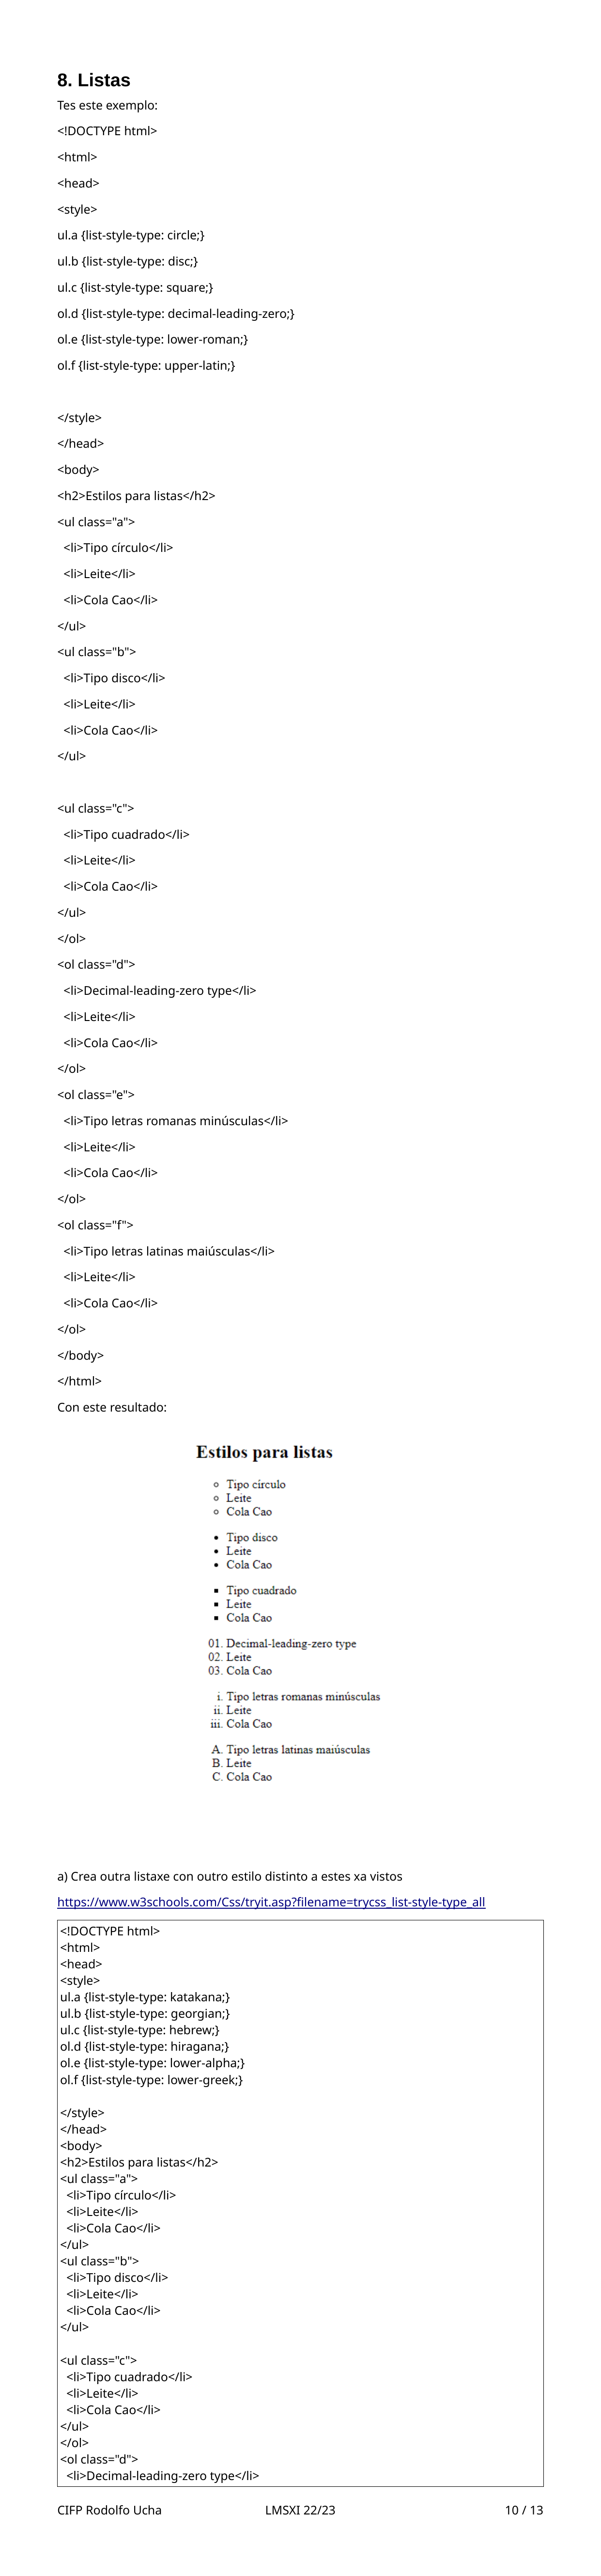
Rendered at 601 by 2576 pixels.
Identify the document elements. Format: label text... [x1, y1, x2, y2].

text <li>Leite</li> [57, 1138, 543, 1155]
text <ol class="d"> [57, 956, 543, 973]
text <li>Cola Cao</li> [57, 1034, 543, 1051]
subtitle 8. Listas [57, 69, 543, 91]
text </body> [57, 1347, 543, 1363]
text </style> [57, 409, 543, 425]
text <li>Decimal-leading-zero type</li> [57, 982, 543, 999]
table_header <!DOCTYPE html> <html> <head> <style> ul.a {list-style-type: katakana;} ul.b {list-style-type: georgian;} ul.c {list-style-type: hebrew;} ol.d {list-style-type: hiragana;} ol.e {list-style-type: lower-alpha;} ol.f {list-style-type: lower-greek;} </style> </head> <body> <h2>Estilos para listas</h2> <ul class="a"> <li>Tipo círculo</li> <li>Leite</li> <li>Cola Cao</li> </ul> <ul class="b"> <li>Tipo disco</li> <li>Leite</li> <li>Cola Cao</li> </ul> <ul class="c"> <li>Tipo cuadrado</li> <li>Leite</li> <li>Cola Cao</li> </ul> </ol> <ol class="d"> <li>Decimal-leading-zero type</li> [58, 1920, 543, 2486]
text </ol> [57, 1321, 543, 1337]
text <li>Tipo cuadrado</li> [57, 826, 543, 842]
text ul.b {list-style-type: disc;} [57, 253, 543, 269]
text a) Crea outra listaxe con outro estilo distinto a estes xa vistos [57, 1868, 543, 1884]
text ul.a {list-style-type: circle;} [57, 227, 543, 243]
text <li>Tipo círculo</li> [57, 539, 543, 556]
text <li>Leite</li> [57, 1008, 543, 1024]
text </ol> [57, 930, 543, 946]
text <li>Tipo disco</li> [57, 670, 543, 686]
text ul.c {list-style-type: square;} [57, 279, 543, 295]
text </ul> [57, 617, 543, 634]
text </ol> [57, 1060, 543, 1077]
text <li>Leite</li> [57, 696, 543, 712]
text Tes este exemplo: [57, 96, 543, 113]
text <ul class="c"> [57, 800, 543, 816]
text </head> [57, 435, 543, 452]
text <!DOCTYPE html> [57, 123, 543, 139]
text <li>Cola Cao</li> [57, 592, 543, 608]
text ol.f {list-style-type: upper-latin;} [57, 357, 543, 374]
text <li>Cola Cao</li> [57, 1295, 543, 1311]
text </ul> [57, 904, 543, 920]
text <ul class="a"> [57, 513, 543, 530]
picture [195, 1437, 406, 1794]
text <ol class="e"> [57, 1086, 543, 1103]
text <li>Cola Cao</li> [57, 722, 543, 738]
text <li>Tipo letras latinas maiúsculas</li> [57, 1242, 543, 1259]
text <li>Leite</li> [57, 1269, 543, 1285]
text Con este resultado: [57, 1399, 543, 1415]
text <li>Leite</li> [57, 565, 543, 582]
text <li>Cola Cao</li> [57, 1164, 543, 1181]
text <head> [57, 175, 543, 191]
text <ul class="b"> [57, 644, 543, 660]
text <h2>Estilos para listas</h2> [57, 487, 543, 503]
text ol.e {list-style-type: lower-roman;} [57, 331, 543, 347]
text <li>Tipo letras romanas minúsculas</li> [57, 1113, 543, 1129]
text </ol> [57, 1191, 543, 1207]
text </html> [57, 1373, 543, 1389]
text <li>Cola Cao</li> [57, 878, 543, 895]
text ol.d {list-style-type: decimal-leading-zero;} [57, 305, 543, 321]
text <li>Leite</li> [57, 852, 543, 868]
text <ol class="f"> [57, 1217, 543, 1233]
text <body> [57, 461, 543, 478]
text </ul> [57, 748, 543, 764]
text https://www.w3schools.com/Css/tryit.asp?filename=trycss_list-style-type_all [57, 1894, 543, 1910]
text <style> [57, 201, 543, 217]
text <html> [57, 149, 543, 165]
